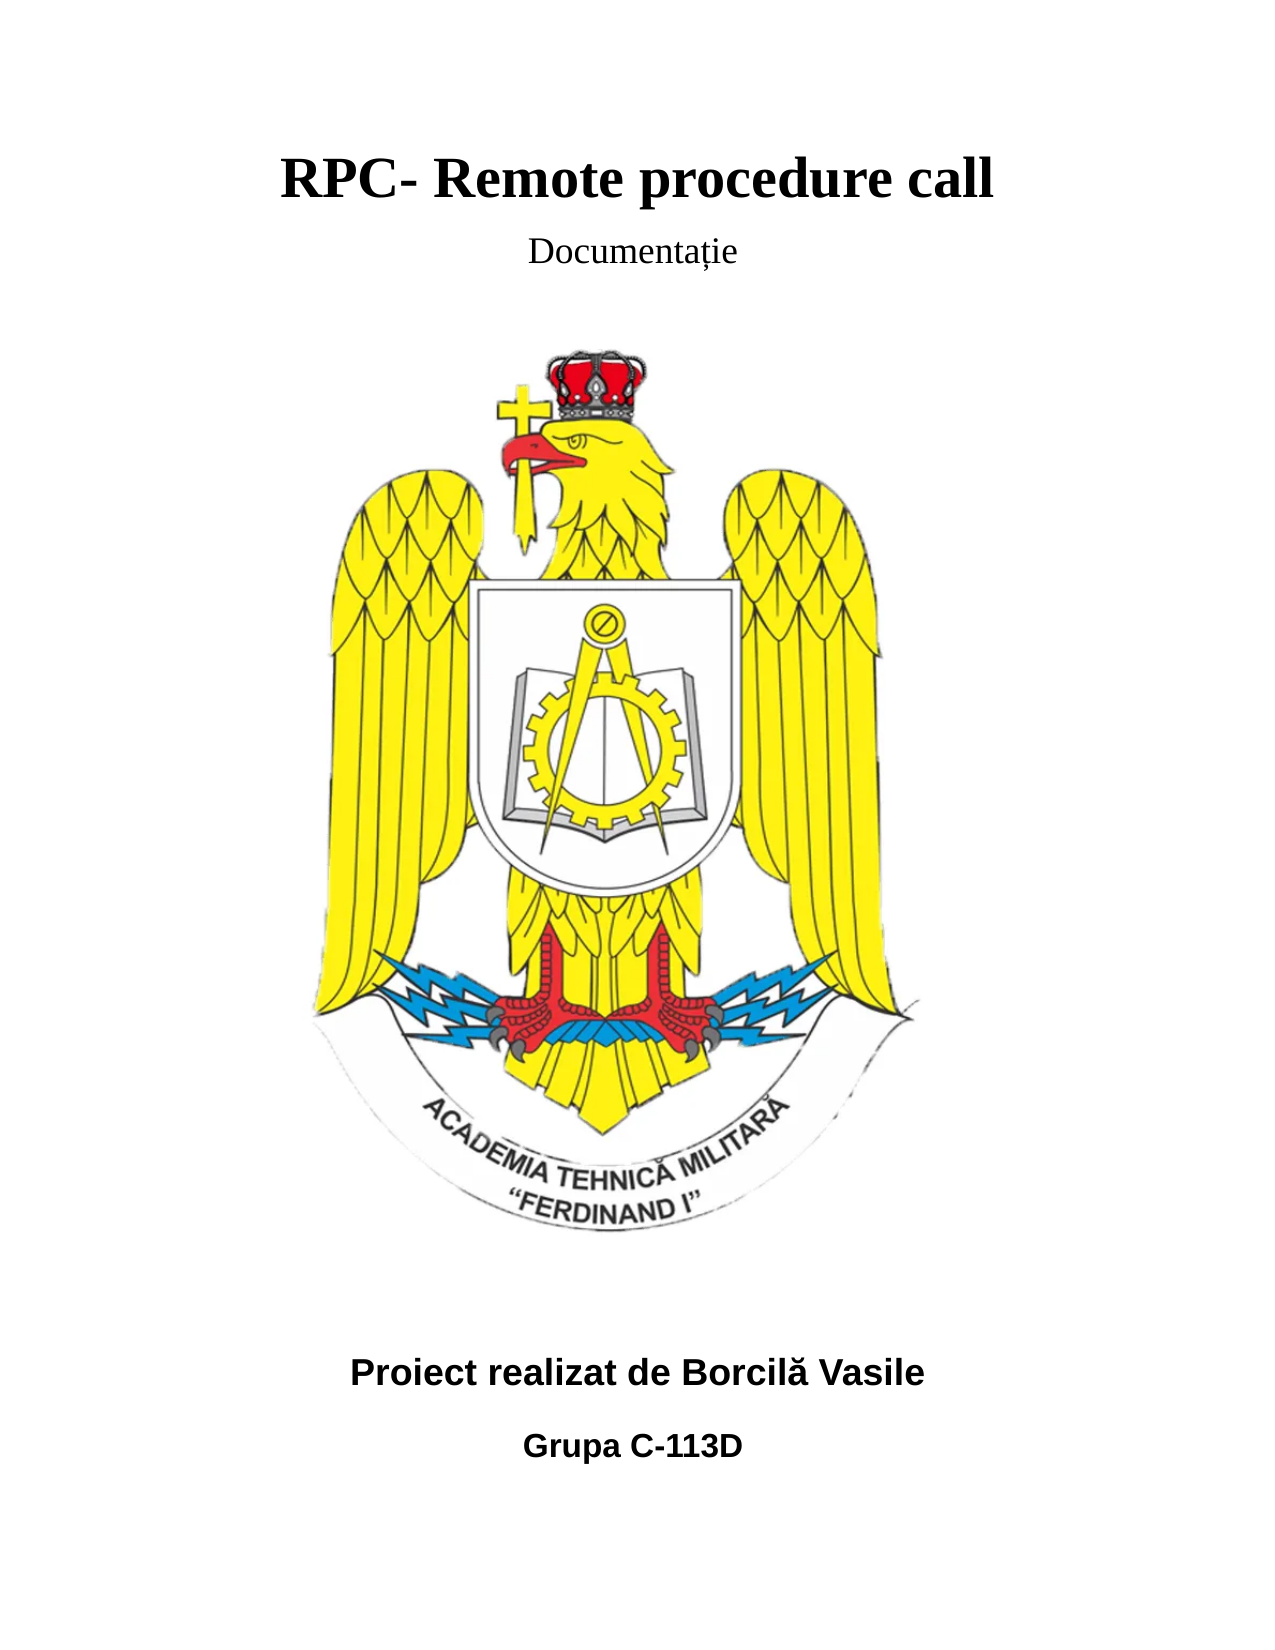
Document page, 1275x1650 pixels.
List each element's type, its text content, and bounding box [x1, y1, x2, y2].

subtitle Documentație [118, 229, 1157, 272]
subtitle Proiect realizat de Borcilă Vasile [118, 1350, 1157, 1393]
subtitle Grupa C-113D [118, 1426, 1157, 1465]
picture [302, 319, 945, 1258]
title RPC- Remote procedure call [118, 143, 1157, 210]
